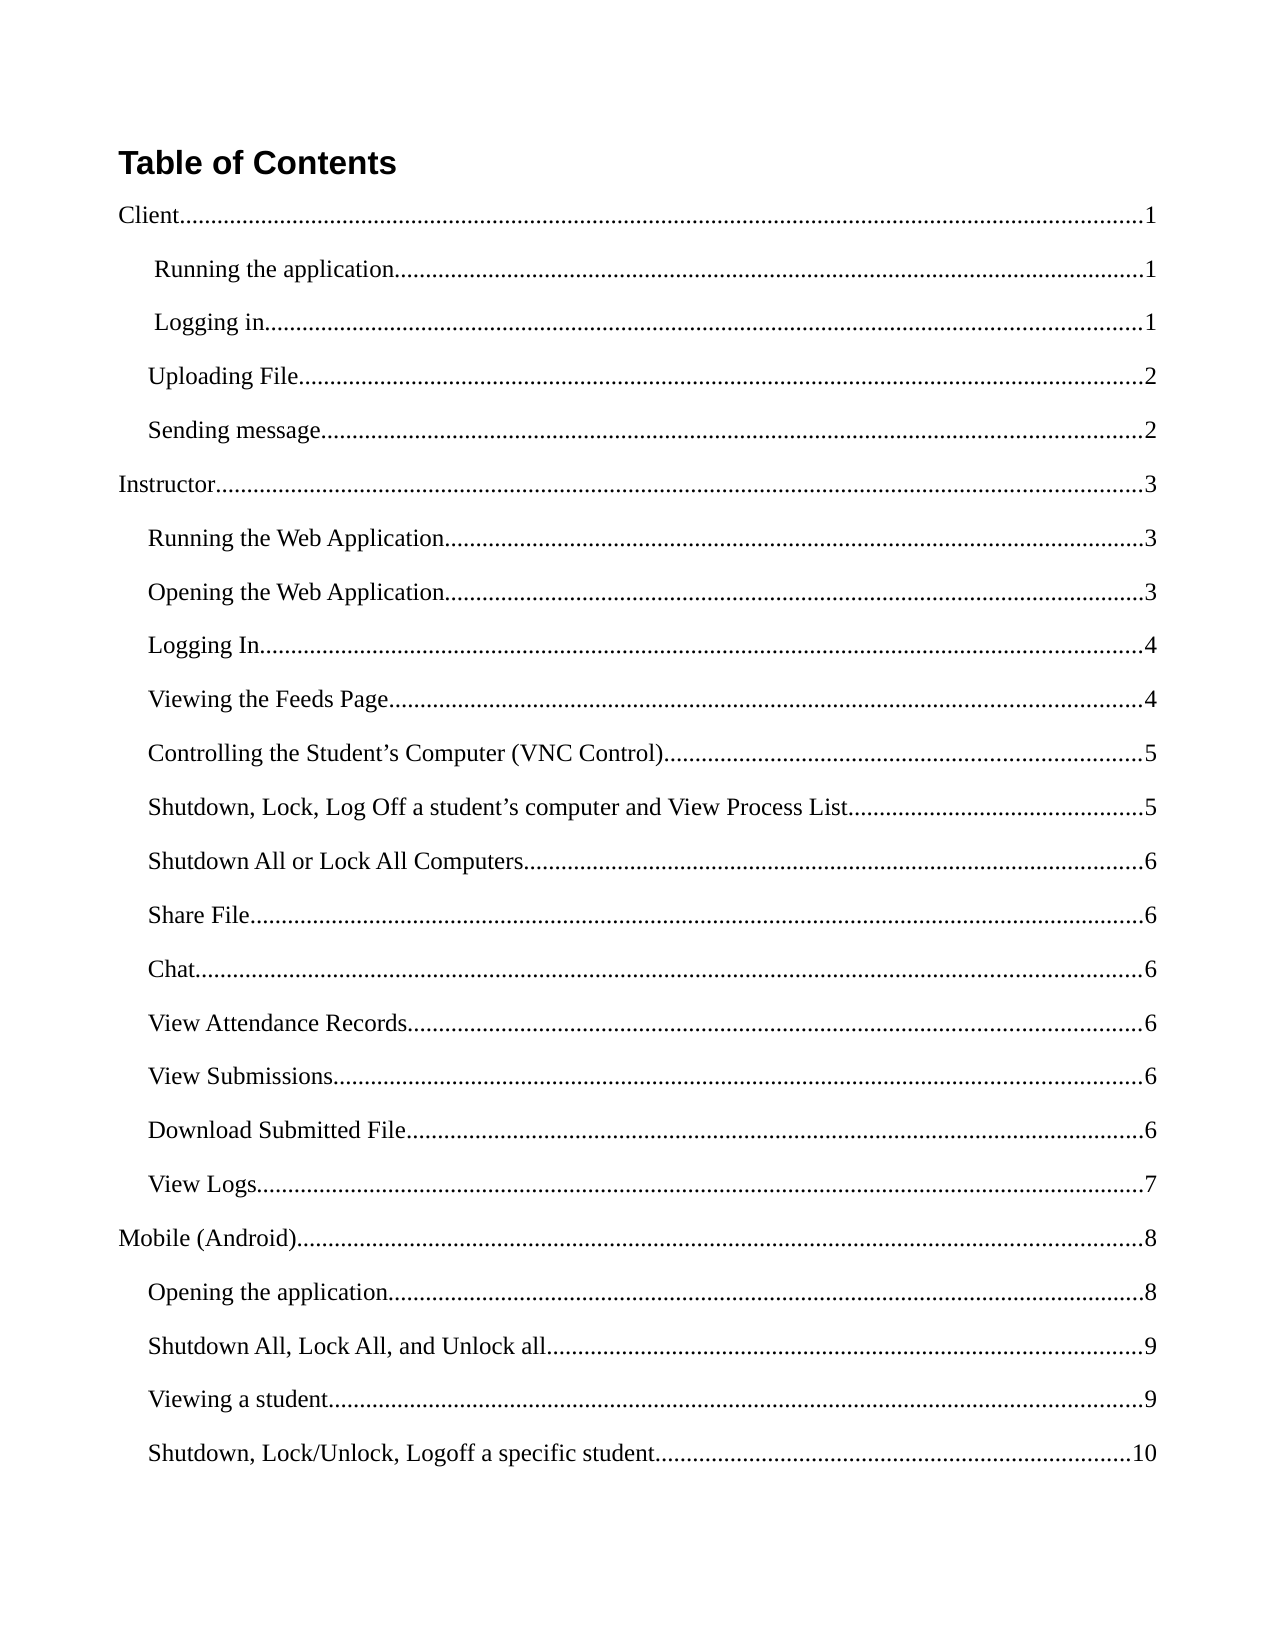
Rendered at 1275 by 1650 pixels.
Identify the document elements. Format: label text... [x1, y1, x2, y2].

text Share File 6 [148, 900, 1157, 929]
text Running the application 1 [148, 254, 1157, 282]
text Download Submitted File 6 [148, 1115, 1157, 1144]
text Shutdown All or Lock All Computers 6 [148, 846, 1157, 875]
text Controlling the Student’s Computer (VNC Control) 5 [148, 738, 1157, 767]
text Viewing a student 9 [148, 1384, 1157, 1413]
text View Submissions 6 [148, 1061, 1157, 1090]
text Opening the Web Application 3 [148, 577, 1157, 606]
text Logging in 1 [148, 307, 1157, 336]
text Opening the application 8 [148, 1277, 1157, 1306]
text Shutdown All, Lock All, and Unlock all 9 [148, 1331, 1157, 1359]
text Chat 6 [148, 954, 1157, 982]
text Shutdown, Lock, Log Off a student’s computer and View Process List 5 [148, 792, 1157, 821]
text Shutdown, Lock/Unlock, Logoff a specific student 10 [148, 1438, 1157, 1467]
text Logging In 4 [148, 631, 1157, 659]
text Running the Web Application 3 [148, 523, 1157, 552]
text Viewing the Feeds Page 4 [148, 684, 1157, 713]
text Client 1 [118, 200, 1157, 228]
text Mobile (Android) 8 [118, 1223, 1157, 1252]
text Instructor 3 [118, 469, 1157, 498]
text View Attendance Records 6 [148, 1008, 1157, 1036]
text Sending message 2 [148, 415, 1157, 444]
text Uploading File 2 [148, 361, 1157, 390]
text View Logs 7 [148, 1169, 1157, 1198]
subtitle Table of Contents [118, 143, 1157, 182]
